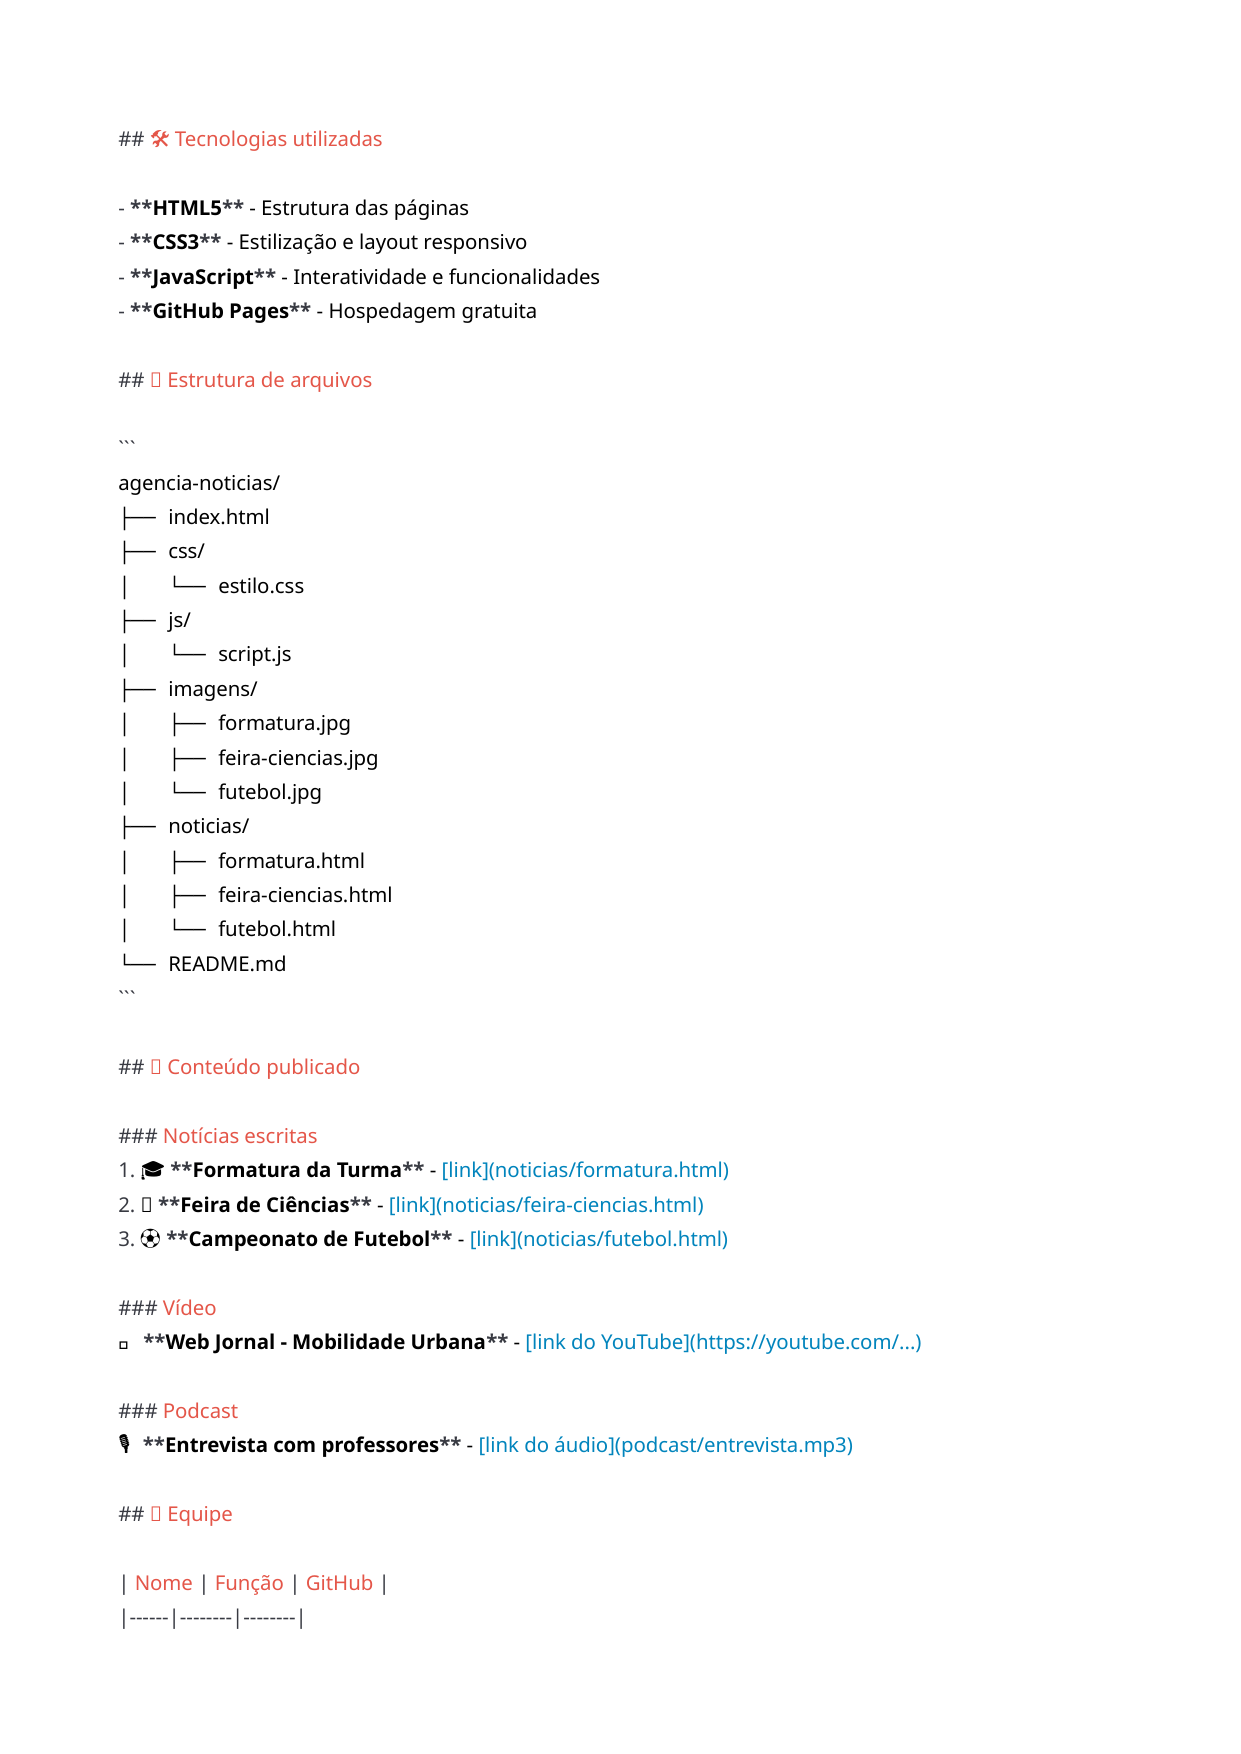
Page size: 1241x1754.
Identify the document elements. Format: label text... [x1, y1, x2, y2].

text │ └── futebol.html [118, 909, 1122, 943]
text │ └── script.js [118, 634, 1122, 668]
text - **JavaScript** - Interatividade e funcionalidades [118, 256, 1122, 290]
text ├── imagens/ [118, 668, 1122, 702]
text ## 📰 Conteúdo publicado [118, 1046, 1122, 1081]
text agencia-noticias/ [118, 462, 1122, 496]
text └── README.md [118, 943, 1122, 977]
text |------|--------|--------| [118, 1596, 1122, 1631]
text │ └── futebol.jpg [118, 771, 1122, 806]
text ├── css/ [118, 531, 1122, 565]
text │ ├── formatura.html [118, 840, 1122, 874]
text - **HTML5** - Estrutura das páginas [118, 187, 1122, 221]
text 2. 🔬 **Feira de Ciências** - [link](noticias/feira-ciencias.html) [118, 1184, 1122, 1218]
text ## 📂 Estrutura de arquivos [118, 359, 1122, 393]
text | Nome | Função | GitHub | [118, 1562, 1122, 1596]
text ### Vídeo [118, 1287, 1122, 1321]
text ``` [118, 977, 1122, 1012]
text - **GitHub Pages** - Hospedagem gratuita [118, 290, 1122, 324]
text ## 👥 Equipe [118, 1493, 1122, 1527]
text ### Podcast [118, 1390, 1122, 1424]
text ├── noticias/ [118, 806, 1122, 840]
text 🎙️ **Entrevista com professores** - [link do áudio](podcast/entrevista.mp3) [118, 1424, 1122, 1459]
text │ └── estilo.css [118, 565, 1122, 599]
text 1. 🎓 **Formatura da Turma** - [link](noticias/formatura.html) [118, 1149, 1122, 1184]
text ### Notícias escritas [118, 1115, 1122, 1149]
text │ ├── formatura.jpg [118, 702, 1122, 737]
text 3. ⚽ **Campeonato de Futebol** - [link](noticias/futebol.html) [118, 1218, 1122, 1252]
text 🎥 **Web Jornal - Mobilidade Urbana** - [link do YouTube](https://youtube.com/...) [118, 1321, 1122, 1356]
text ├── index.html [118, 496, 1122, 531]
text ## 🛠️ Tecnologias utilizadas [118, 118, 1122, 152]
text │ ├── feira-ciencias.jpg [118, 737, 1122, 771]
text - **CSS3** - Estilização e layout responsivo [118, 221, 1122, 256]
text ├── js/ [118, 599, 1122, 634]
text │ ├── feira-ciencias.html [118, 874, 1122, 909]
text ``` [118, 427, 1122, 462]
